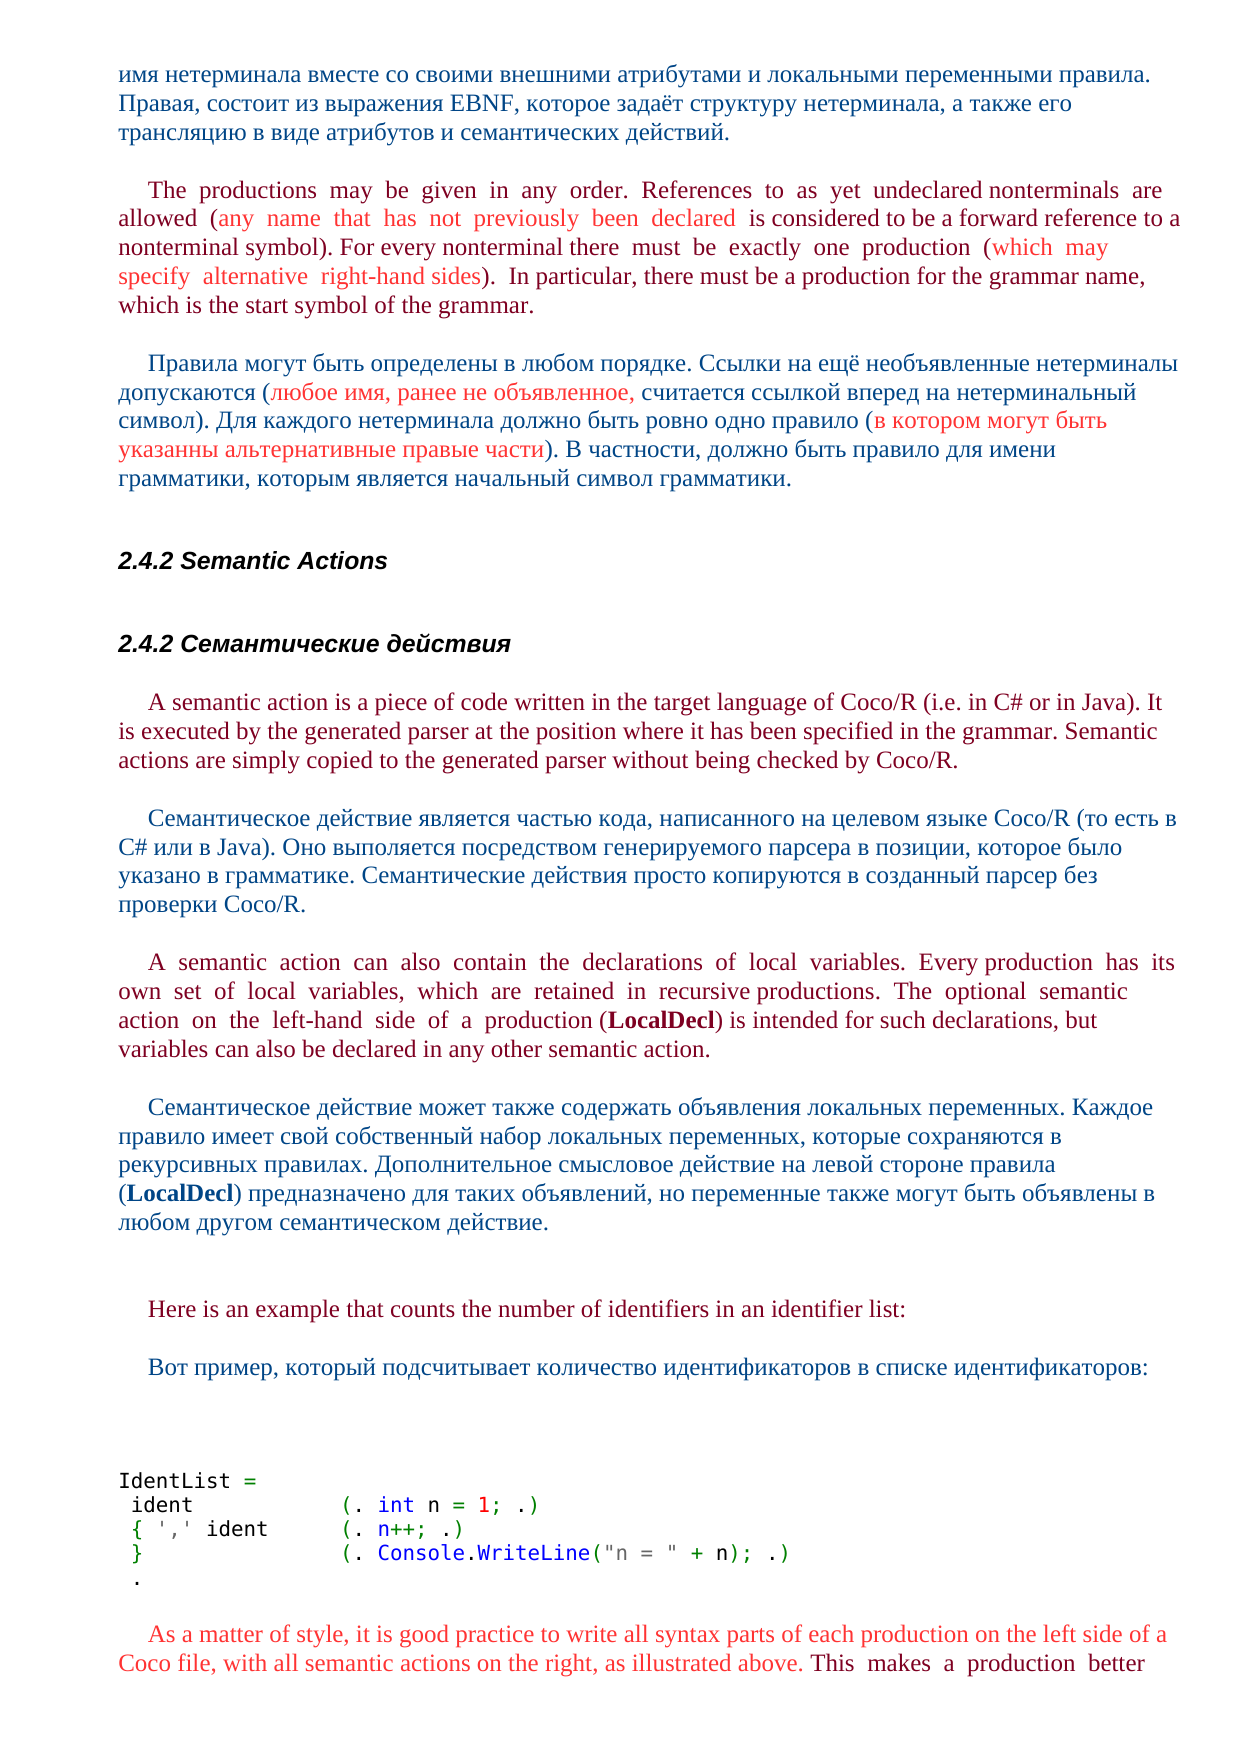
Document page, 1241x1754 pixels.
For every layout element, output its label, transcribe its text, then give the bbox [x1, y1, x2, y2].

text Правила могут быть определены в любом порядке. Ссылки на ещё необъявленные нетерминалы допускаются (любое имя, ранее не объявленное, считается ссылкой вперед на нетерминальный символ). Для каждого нетерминала должно быть ровно одно правило (в котором могут быть указанны альтернативные правые части). В частности, должно быть правило для имени грамматики, которым является начальный символ грамматики. [118, 348, 1181, 492]
subtitle 2.4.2 Семантические действия [118, 629, 1181, 658]
text A semantic action can also contain the declarations of local variables. Every production has its own set of local variables, which are retained in recursive productions. The optional semantic action on the left-hand side of a production (LocalDecl) is intended for such declarations, but variables can also be declared in any other semantic action. [118, 947, 1181, 1062]
subtitle 2.4.2 Semantic Actions [118, 546, 1181, 575]
text A semantic action is a piece of code written in the target language of Coco/R (i.e. in C# or in Java). It is executed by the generated parser at the position where it has been specified in the grammar. Semantic actions are simply copied to the generated parser without being checked by Coco/R. [118, 687, 1181, 773]
text Вот пример, который подсчитывает количество идентификаторов в списке идентификаторов: [118, 1352, 1181, 1381]
text имя нетерминала вместе со своими внешними атрибутами и локальными переменными правила. Правая, состоит из выражения EBNF, которое задаёт структуру нетерминала, а также его трансляцию в виде атрибутов и семантических действий. [118, 59, 1181, 145]
text Семантическое действие может также содержать объявления локальных переменных. Каждое правило имеет свой собственный набор локальных переменных, которые сохраняются в рекурсивных правилах. Дополнительное смысловое действие на левой стороне правила (LocalDecl) предназначено для таких объявлений, но переменные также могут быть объявлены в любом другом семантическом действие. [118, 1092, 1181, 1236]
text IdentList = ident (. int n = 1; .) { ',' ident (. n++; .) } (. Console.WriteLine("n = " + n); .) . [118, 1469, 1181, 1590]
text Семантическое действие является частью кода, написанного на целевом языке Coco/R (то есть в C# или в Java). Оно выполяется посредством генерируемого парсера в позиции, которое было указано в грамматике. Семантические действия просто копируются в созданный парсер без проверки Coco/R. [118, 803, 1181, 918]
text Here is an example that counts the number of identifiers in an identifier list: [118, 1294, 1181, 1323]
text As a matter of style, it is good practice to write all syntax parts of each production on the left side of a Coco file, with all semantic actions on the right, as illustrated above. This makes a production better [118, 1619, 1181, 1677]
text The productions may be given in any order. References to as yet undeclared nonterminals are allowed (any name that has not previously been declared is considered to be a forward reference to a nonterminal symbol). For every nonterminal there must be exactly one production (which may specify alternative right-hand sides). In particular, there must be a production for the grammar name, which is the start symbol of the grammar. [118, 175, 1181, 318]
